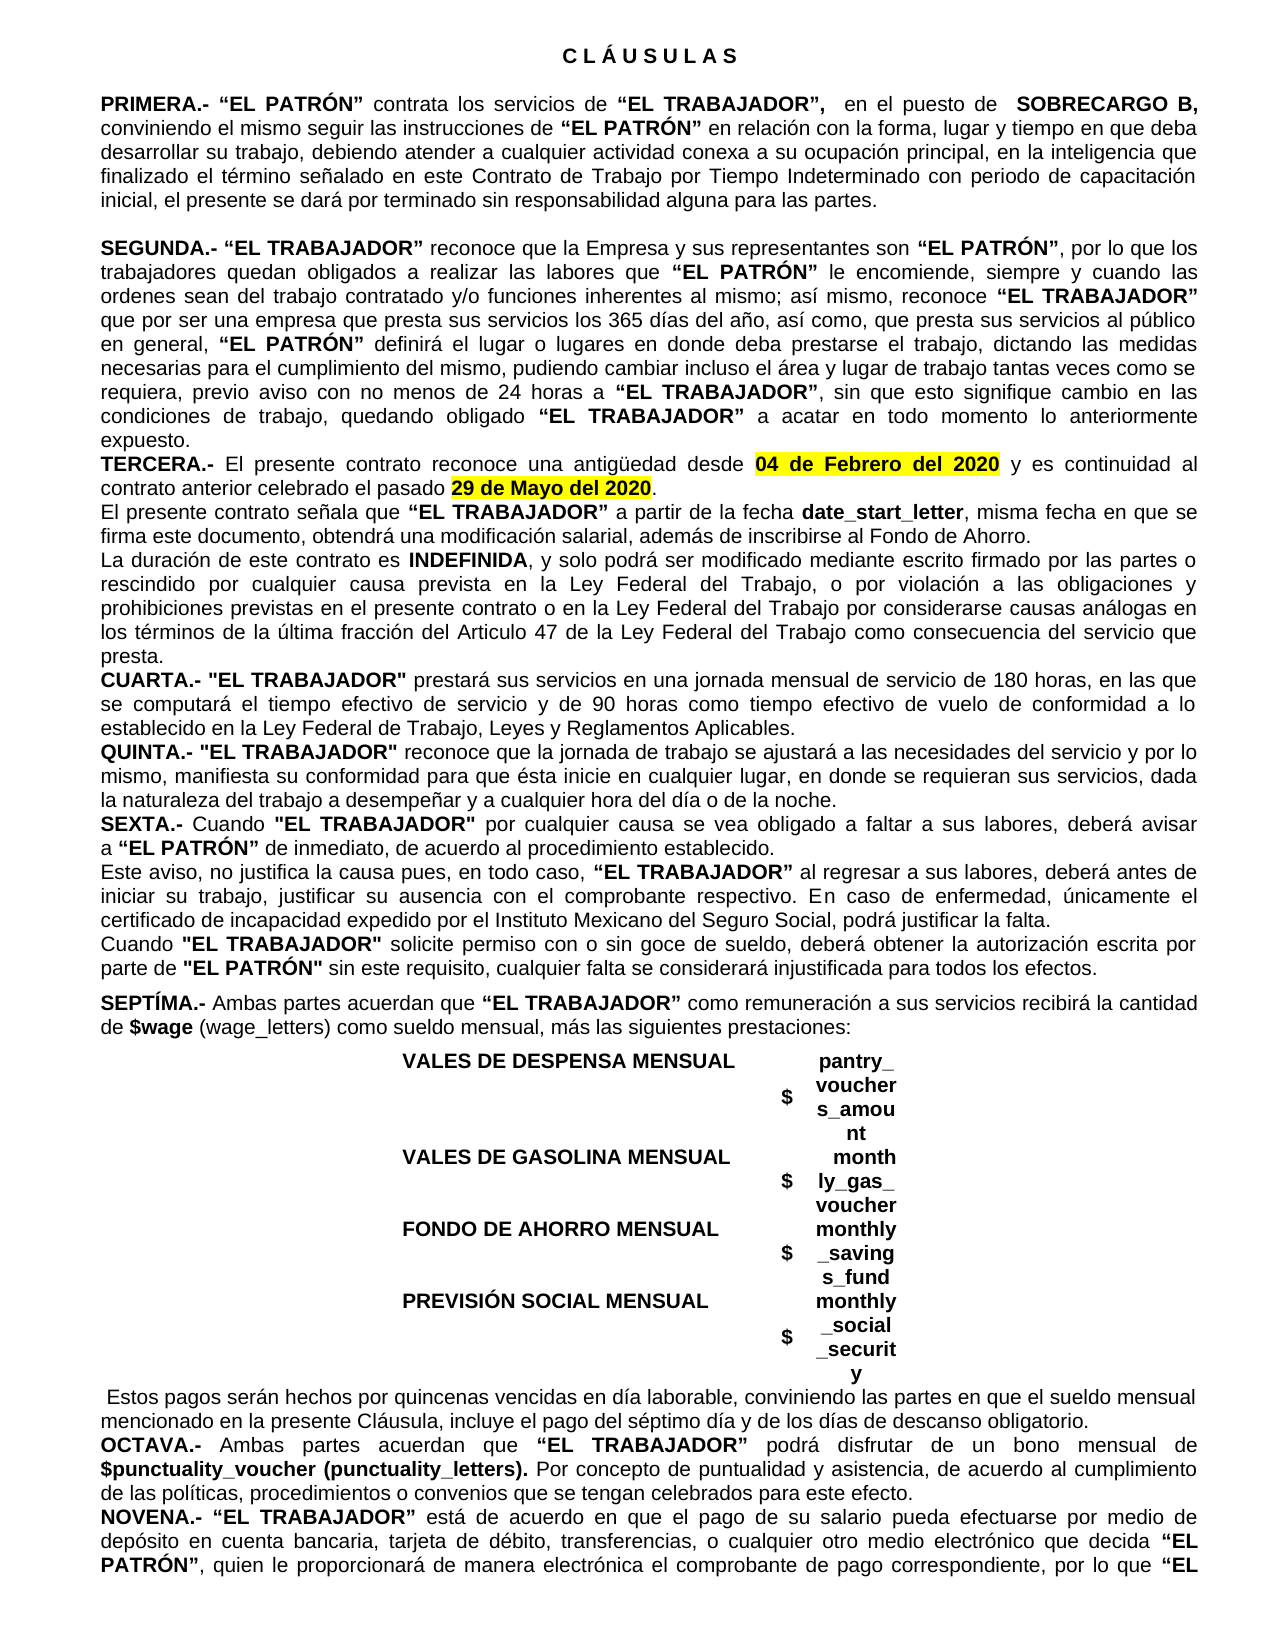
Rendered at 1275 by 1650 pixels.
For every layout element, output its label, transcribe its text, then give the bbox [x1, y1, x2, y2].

text C L Á U S U L A S [100, 44, 1198, 68]
text NOVENA.- “EL TRABAJADOR” está de acuerdo en que el pago de su salario pueda efectuarse por medio de depósito en cuenta bancaria, tarjeta de débito, transferencias, o cualquier otro medio electrónico que decida “EL PATRÓN”, quien le proporcionará de manera electrónica el comprobante de pago correspondiente, por lo que “EL [100, 1505, 1198, 1577]
table_cell monthly_gas_voucher [804, 1145, 908, 1217]
table_cell monthly_social_security [804, 1289, 908, 1384]
table_header VALES DE DESPENSA MENSUAL [391, 1049, 770, 1145]
table_cell VALES DE GASOLINA MENSUAL [391, 1145, 770, 1217]
text El presente contrato señala que “EL TRABAJADOR” a partir de la fecha date_start_letter, misma fecha en que se firma este documento, obtendrá una modificación salarial, además de inscribirse al Fondo de Ahorro. [100, 500, 1198, 548]
table_header $ [770, 1049, 804, 1145]
text La duración de este contrato es INDEFINIDA, y solo podrá ser modificado mediante escrito firmado por las partes o rescindido por cualquier causa prevista en la Ley Federal del Trabajo, o por violación a las obligaciones y prohibiciones previstas en el presente contrato o en la Ley Federal del Trabajo por considerarse causas análogas en los términos de la última fracción del Articulo 47 de la Ley Federal del Trabajo como consecuencia del servicio que presta. [100, 548, 1198, 668]
text QUINTA.- "EL TRABAJADOR" reconoce que la jornada de trabajo se ajustará a las necesidades del servicio y por lo mismo, manifiesta su conformidad para que ésta inicie en cualquier lugar, en donde se requieran sus servicios, dada la naturaleza del trabajo a desempeñar y a cualquier hora del día o de la noche. [100, 740, 1198, 812]
text CUARTA.- "EL TRABAJADOR" prestará sus servicios en una jornada mensual de servicio de 180 horas, en las que se computará el tiempo efectivo de servicio y de 90 horas como tiempo efectivo de vuelo de conformidad a lo establecido en la Ley Federal de Trabajo, Leyes y Reglamentos Aplicables. [100, 668, 1198, 740]
text Estos pagos serán hechos por quincenas vencidas en día laborable, conviniendo las partes en que el sueldo mensual mencionado en la presente Cláusula, incluye el pago del séptimo día y de los días de descanso obligatorio. [100, 1384, 1198, 1432]
table_cell PREVISIÓN SOCIAL MENSUAL [391, 1289, 770, 1384]
text OCTAVA.- Ambas partes acuerdan que “EL TRABAJADOR” podrá disfrutar de un bono mensual de $punctuality_voucher (punctuality_letters). Por concepto de puntualidad y asistencia, de acuerdo al cumplimiento de las políticas, procedimientos o convenios que se tengan celebrados para este efecto. [100, 1433, 1198, 1504]
table_cell $ [770, 1289, 804, 1384]
table_cell $ [770, 1145, 804, 1217]
table_cell monthly_savings_fund [804, 1217, 908, 1289]
text TERCERA.- El presente contrato reconoce una antigüedad desde 04 de Febrero del 2020 y es continuidad al contrato anterior celebrado el pasado 29 de Mayo del 2020. [100, 452, 1198, 499]
text SEPTÍMA.- Ambas partes acuerdan que “EL TRABAJADOR” como remuneración a sus servicios recibirá la cantidad de $wage (wage_letters) como sueldo mensual, más las siguientes prestaciones: [100, 991, 1198, 1039]
table_cell $ [770, 1217, 804, 1289]
text PRIMERA.- “EL PATRÓN” contrata los servicios de “EL TRABAJADOR”, en el puesto de SOBRECARGO B, conviniendo el mismo seguir las instrucciones de “EL PATRÓN” en relación con la forma, lugar y tiempo en que deba desarrollar su trabajo, debiendo atender a cualquier actividad conexa a su ocupación principal, en la inteligencia que finalizado el término señalado en este Contrato de Trabajo por Tiempo Indeterminado con periodo de capacitación inicial, el presente se dará por terminado sin responsabilidad alguna para las partes. [100, 92, 1198, 212]
text SEGUNDA.- “EL TRABAJADOR” reconoce que la Empresa y sus representantes son “EL PATRÓN”, por lo que los trabajadores quedan obligados a realizar las labores que “EL PATRÓN” le encomiende, siempre y cuando las ordenes sean del trabajo contratado y/o funciones inherentes al mismo; así mismo, reconoce “EL TRABAJADOR” que por ser una empresa que presta sus servicios los 365 días del año, así como, que presta sus servicios al público en general, “EL PATRÓN” definirá el lugar o lugares en donde deba prestarse el trabajo, dictando las medidas necesarias para el cumplimiento del mismo, pudiendo cambiar incluso el área y lugar de trabajo tantas veces como se requiera, previo aviso con no menos de 24 horas a “EL TRABAJADOR”, sin que esto signifique cambio en las condiciones de trabajo, quedando obligado “EL TRABAJADOR” a acatar en todo momento lo anteriormente expuesto. [100, 236, 1198, 452]
text Cuando "EL TRABAJADOR" solicite permiso con o sin goce de sueldo, deberá obtener la autorización escrita por parte de "EL PATRÓN" sin este requisito, cualquier falta se considerará injustificada para todos los efectos. [100, 932, 1198, 980]
table_header pantry_vouchers_amount [804, 1049, 908, 1145]
text SEXTA.- Cuando "EL TRABAJADOR" por cualquier causa se vea obligado a faltar a sus labores, deberá avisar a “EL PATRÓN” de inmediato, de acuerdo al procedimiento establecido. [100, 812, 1198, 860]
text Este aviso, no justifica la causa pues, en todo caso, “EL TRABAJADOR” al regresar a sus labores, deberá antes de iniciar su trabajo, justificar su ausencia con el comprobante respectivo. En caso de enfermedad, únicamente el certificado de incapacidad expedido por el Instituto Mexicano del Seguro Social, podrá justificar la falta. [100, 860, 1198, 932]
table_cell FONDO DE AHORRO MENSUAL [391, 1217, 770, 1289]
